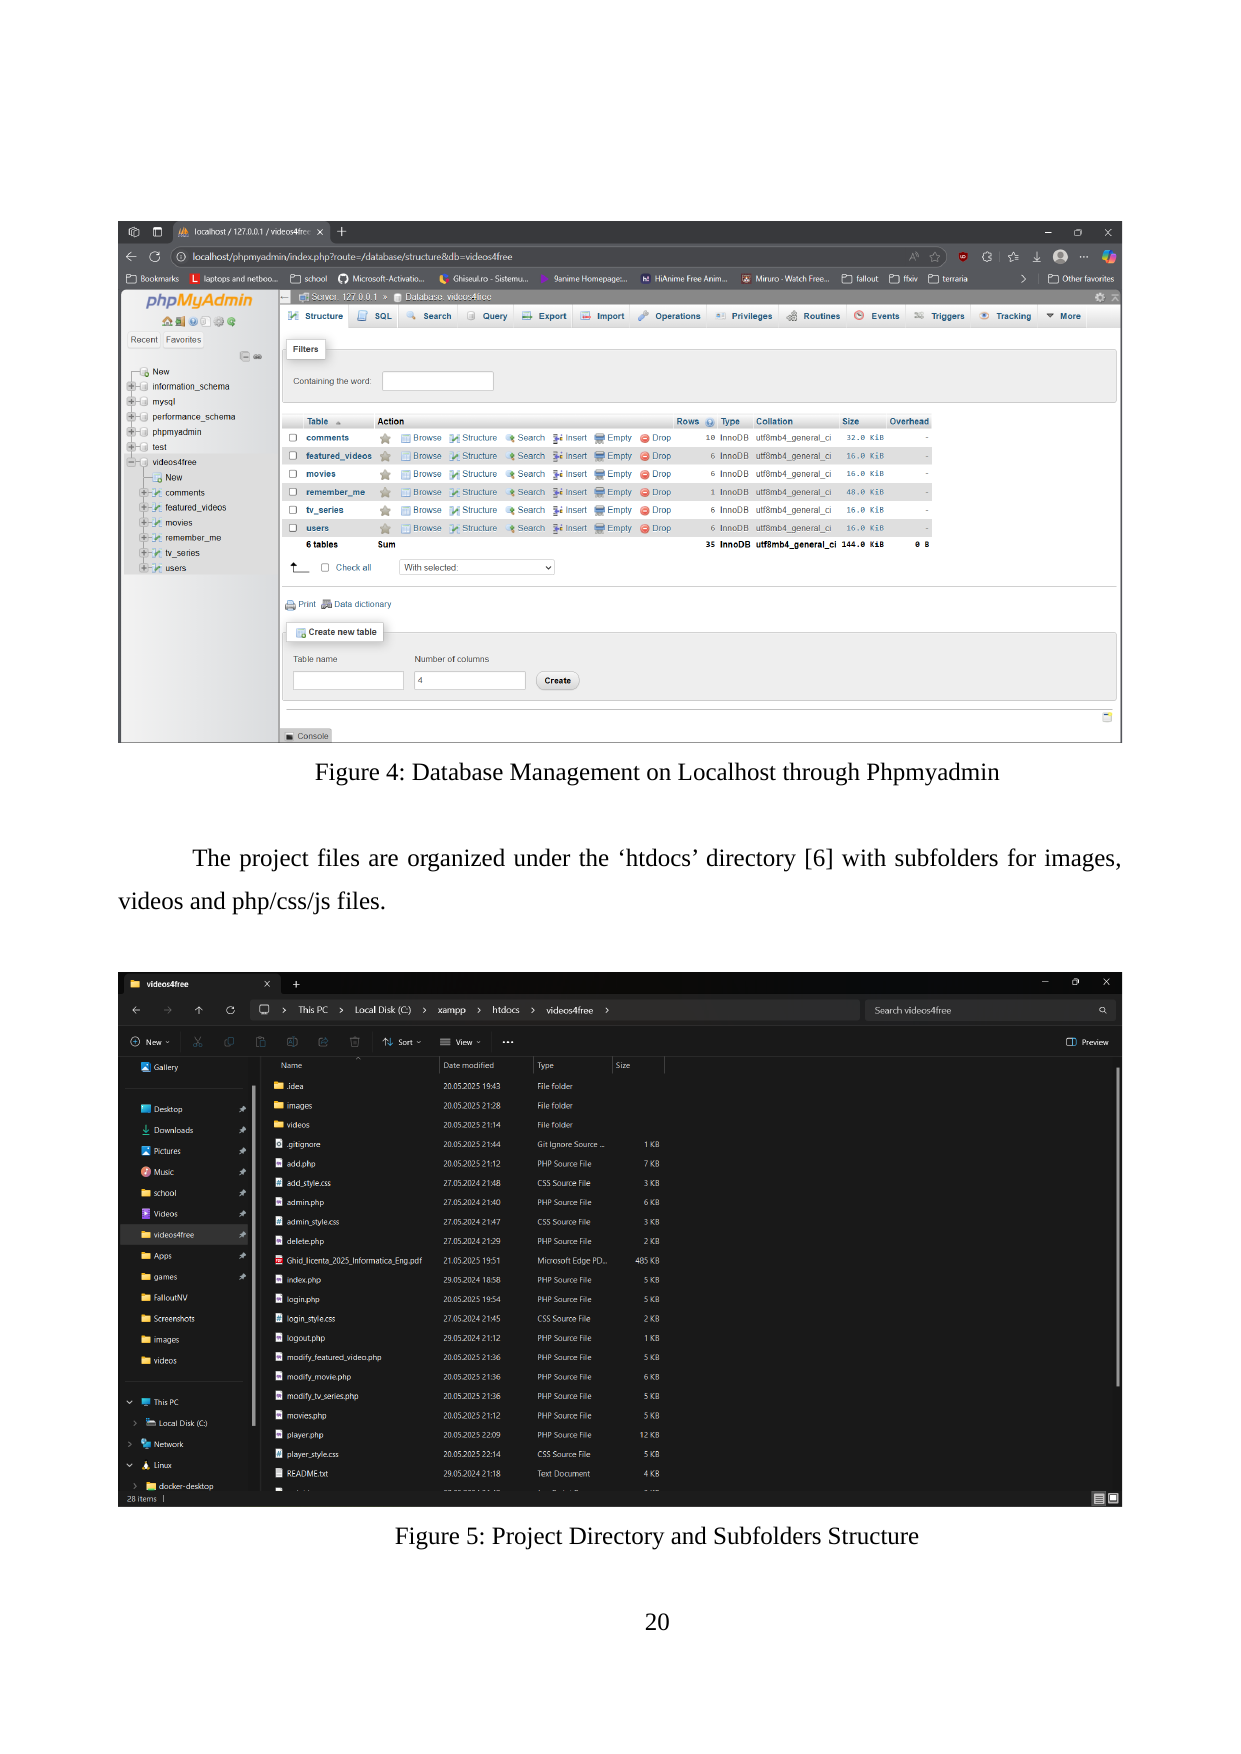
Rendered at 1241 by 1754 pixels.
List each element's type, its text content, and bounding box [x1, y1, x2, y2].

text Figure 4: Database Management on Localhost through Phpmyadmin [118, 743, 1122, 786]
text Figure 5: Project Directory and Subfolders Structure [118, 1507, 1122, 1550]
text The project files are organized under the ‘htdocs’ directory [6] with subfolders for images, videos and php/css/js files. [118, 843, 1122, 915]
picture [118, 221, 1123, 743]
picture [118, 972, 1123, 1507]
